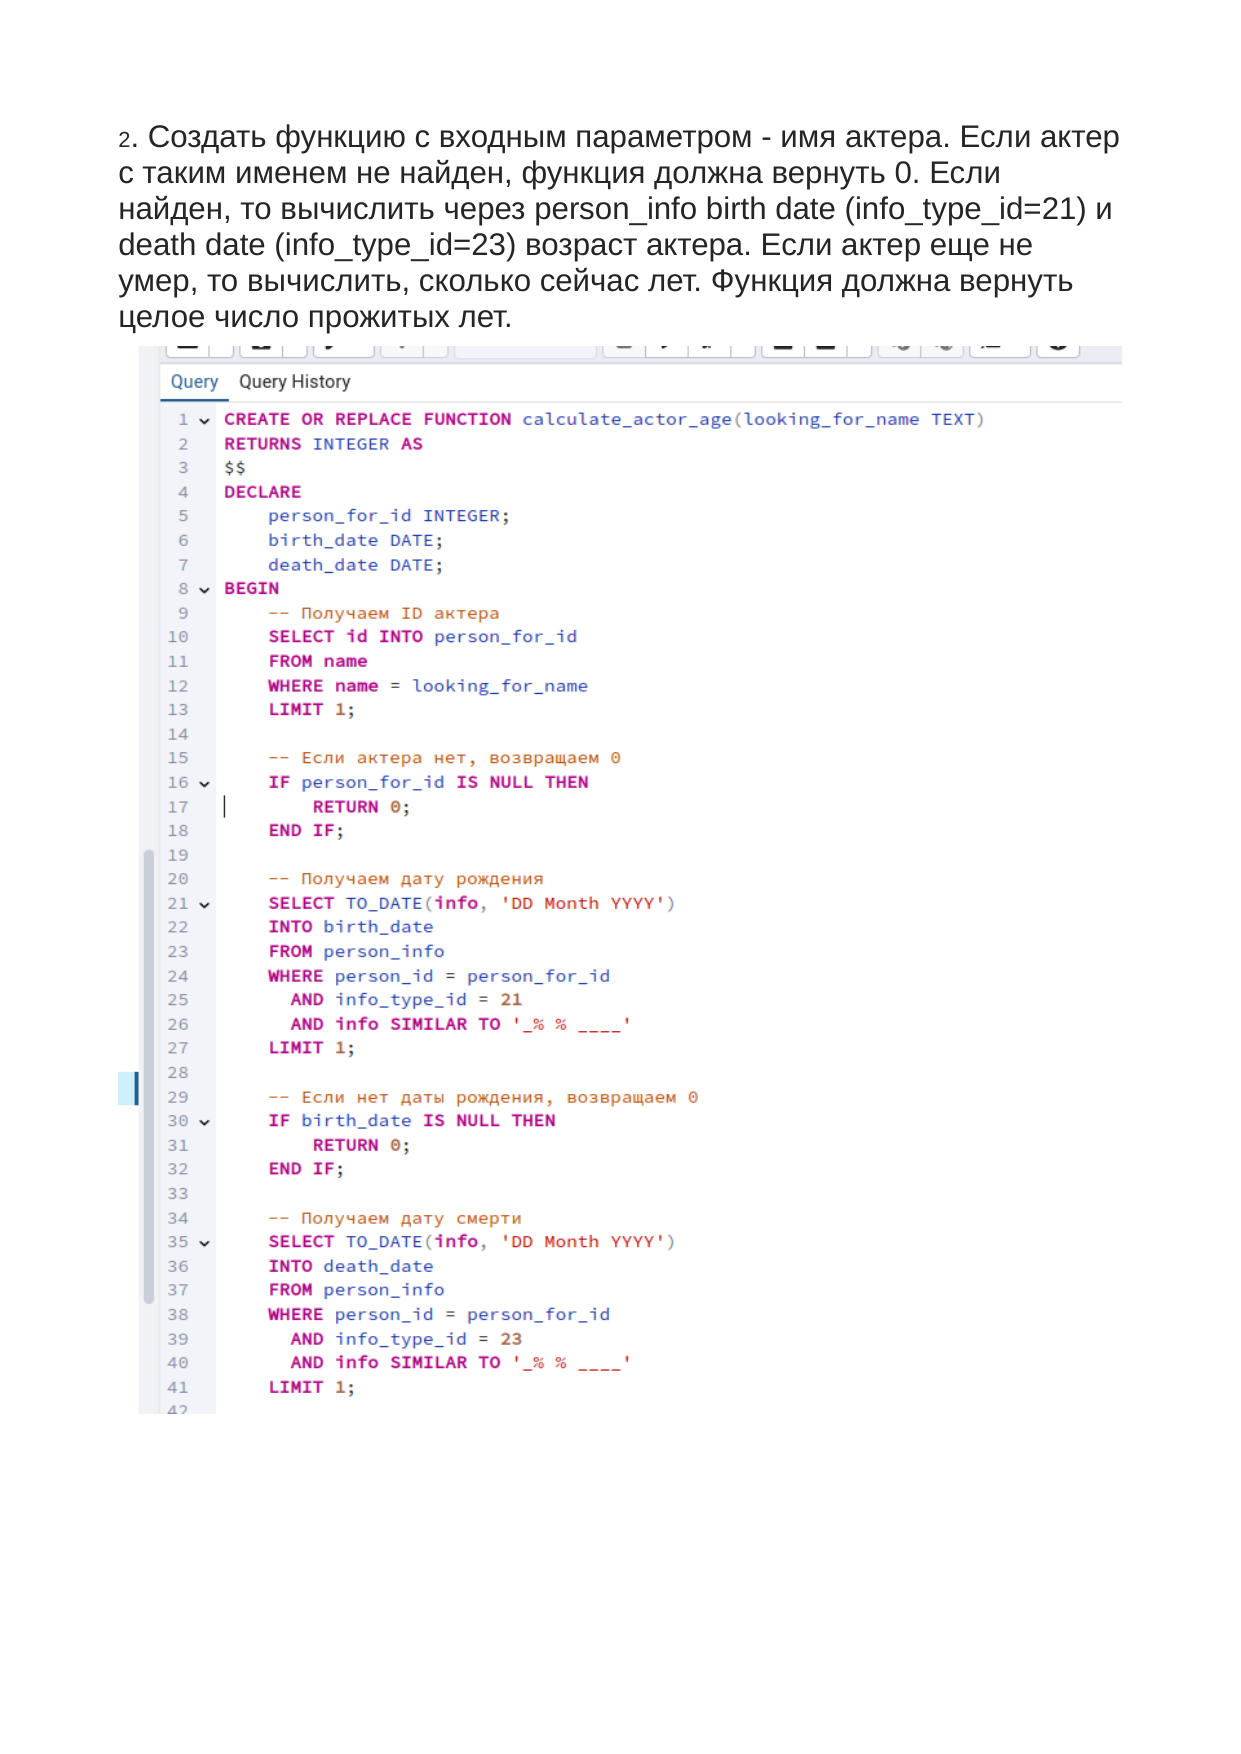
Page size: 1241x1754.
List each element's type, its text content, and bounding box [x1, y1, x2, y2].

picture [118, 346, 1123, 1414]
text 2. Создать функцию с входным параметром - имя актера. Если актер с таким именем не найден, функция должна вернуть 0. Если найден, то вычислить через person_info birth date (info_type_id=21) и death date (info_type_id=23) возраст актера. Если актер еще не умер, то вычислить, сколько сейчас лет. Функция должна вернуть целое число прожитых лет. [118, 118, 1122, 334]
